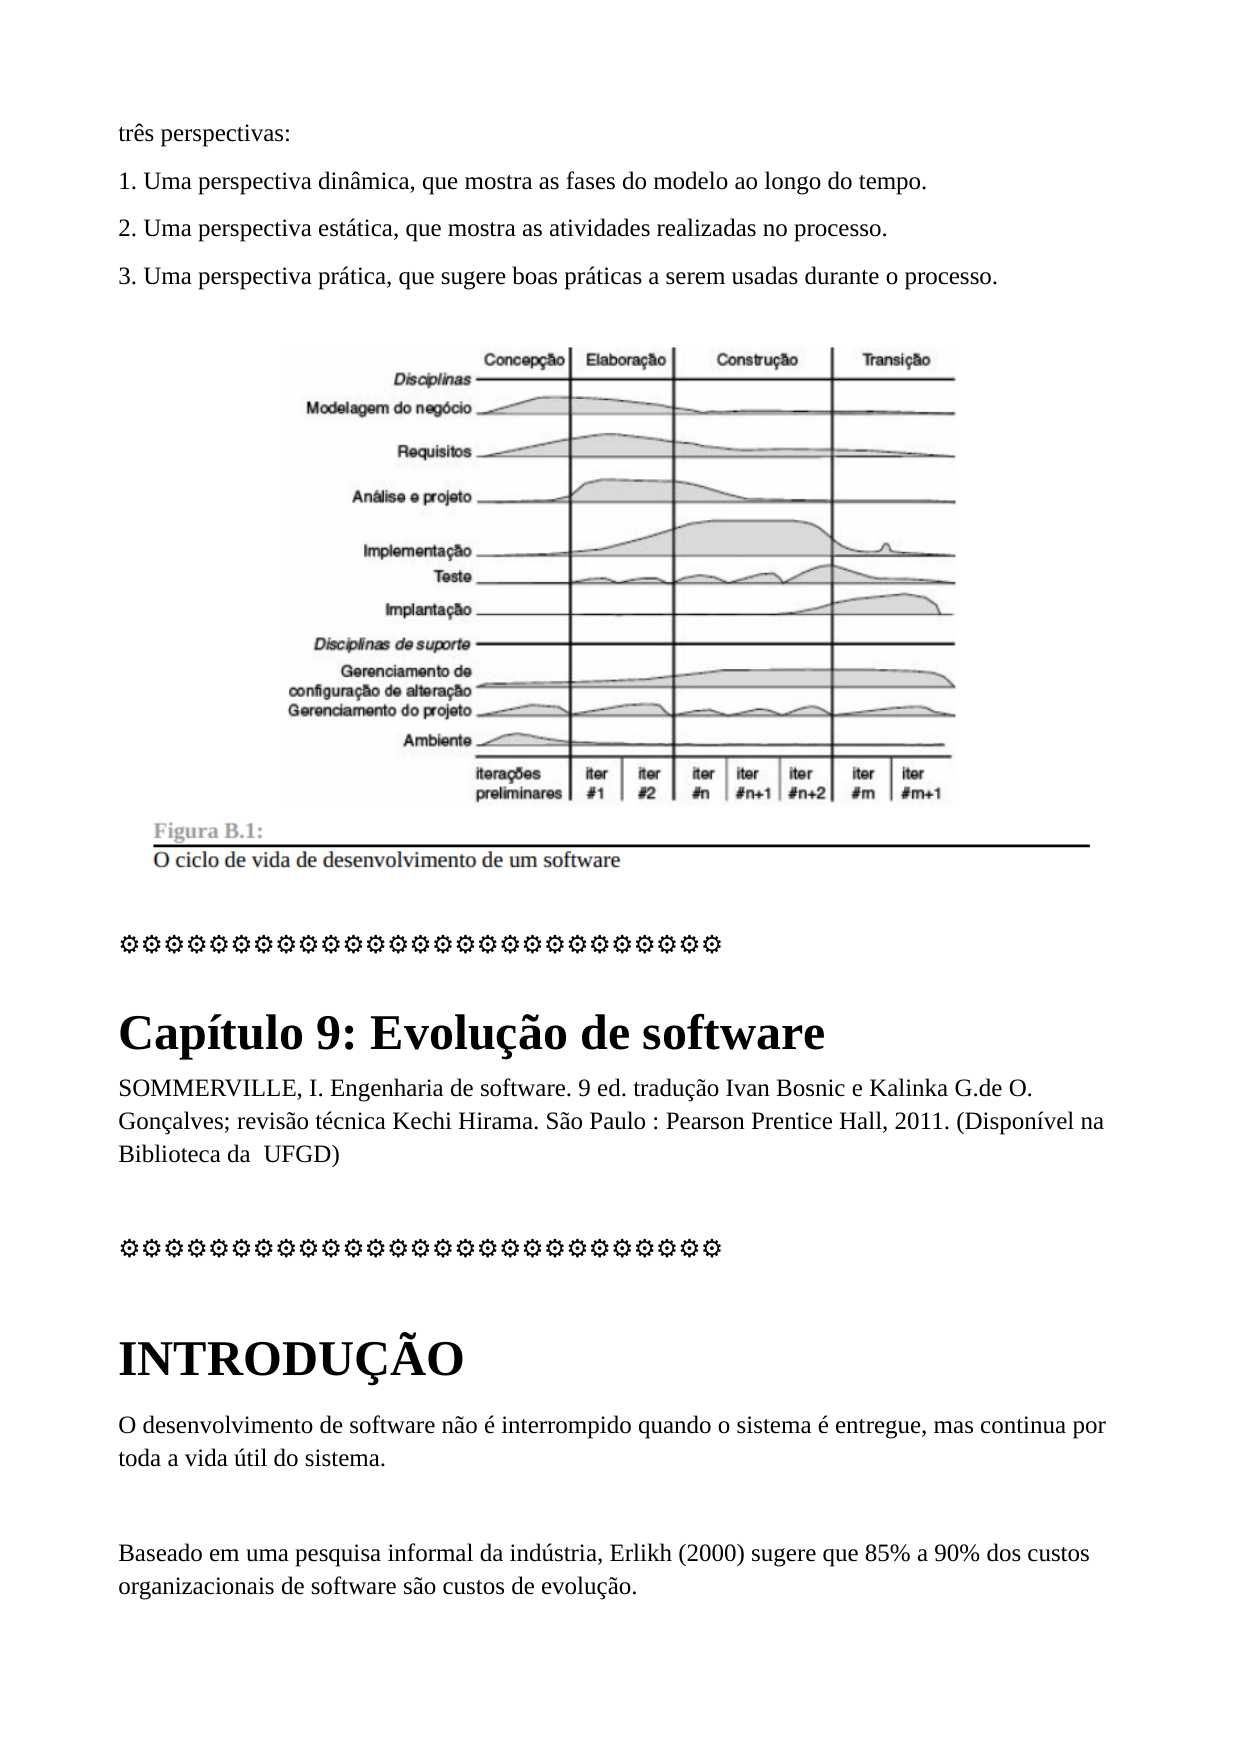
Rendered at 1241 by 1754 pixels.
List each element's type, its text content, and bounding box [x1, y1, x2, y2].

text 3. Uma perspectiva prática, que sugere boas práticas a serem usadas durante o processo. [118, 261, 1122, 290]
picture [118, 308, 1123, 879]
text ⚙️⚙️⚙️⚙️⚙️⚙️⚙️⚙️⚙️⚙️⚙️⚙️⚙️⚙️⚙️⚙️⚙️⚙️⚙️⚙️⚙️⚙️⚙️⚙️⚙️⚙️⚙️ [118, 930, 1122, 959]
text Baseado em uma pesquisa informal da indústria, Erlikh (2000) sugere que 85% a 90% dos custos organizacionais de software são custos de evolução. [118, 1538, 1122, 1600]
text 2. Uma perspectiva estática, que mostra as atividades realizadas no processo. [118, 213, 1122, 242]
text ⚙️⚙️⚙️⚙️⚙️⚙️⚙️⚙️⚙️⚙️⚙️⚙️⚙️⚙️⚙️⚙️⚙️⚙️⚙️⚙️⚙️⚙️⚙️⚙️⚙️⚙️⚙️ [118, 1234, 1122, 1263]
text 1. Uma perspectiva dinâmica, que mostra as fases do modelo ao longo do tempo. [118, 166, 1122, 194]
text O desenvolvimento de software não é interrompido quando o sistema é entregue, mas continua por toda a vida útil do sistema. [118, 1410, 1122, 1472]
subtitle Capítulo 9: Evolução de software [118, 1003, 1122, 1060]
subtitle INTRODUÇÃO [118, 1329, 1122, 1387]
text SOMMERVILLE, I. Engenharia de software. 9 ed. tradução Ivan Bosnic e Kalinka G.de O. Gonçalves; revisão técnica Kechi Hirama. São Paulo : Pearson Prentice Hall, 2011. (Disponível na Biblioteca da UFGD) [118, 1073, 1122, 1167]
text três perspectivas: [118, 118, 1122, 147]
